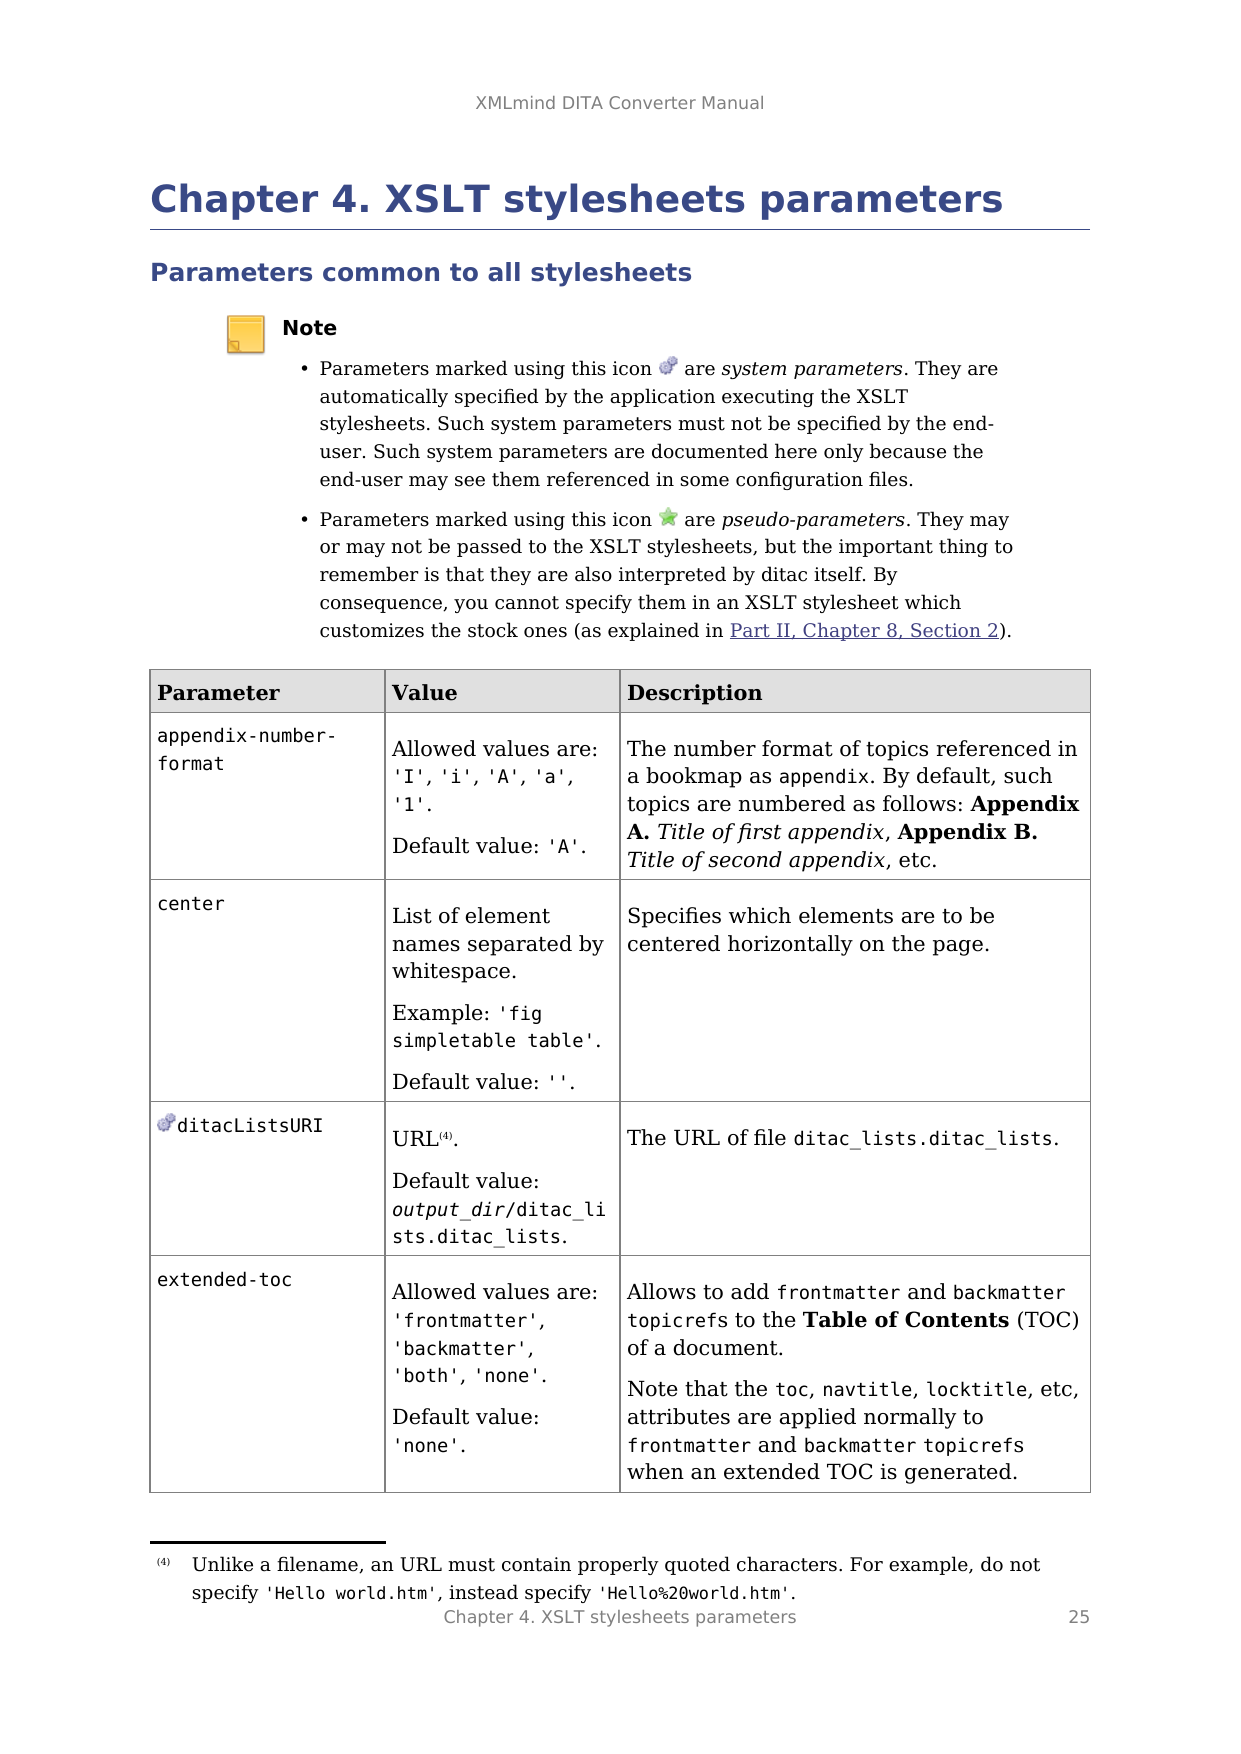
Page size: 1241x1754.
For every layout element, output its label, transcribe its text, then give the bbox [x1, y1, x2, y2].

table_cell Allowed values are: 'I', 'i', 'A', 'a', '1'. Default value: 'A'. [386, 713, 619, 879]
table_cell The number format of topics referenced in a bookmap as appendix. By default, such topics are numbered as follows: Appendix A. Title of first appendix, Appendix B. Title of second appendix, etc. [621, 713, 1090, 879]
table_cell Allowed values are: 'frontmatter', 'backmatter', 'both', 'none'. Default value: 'none'. [386, 1256, 619, 1492]
picture [658, 506, 679, 527]
table_header Note Parameters marked using this icon are system parameters. They are automatically specified by the application executing the XSLT stylesheets. Such system parameters must not be specified by the end-user. Such system parameters are documented here only because the end-user may see them referenced in some configuration files. Parameters marked using this icon are pseudo-parameters. They may or may not be passed to the XSLT stylesheets, but the important thing to remember is that they are also interpreted by ditac itself. By consequence, you cannot specify them in an XSLT stylesheet which customizes the stock ones (as explained in Part II, Chapter 8, Section 2). [282, 315, 1015, 642]
picture [156, 1112, 177, 1133]
table_header Description [621, 670, 1090, 712]
table_cell Allows to add frontmatter and backmatter topicrefs to the Table of Contents (TOC) of a document. Note that the toc, navtitle, locktitle, etc, attributes are applied normally to frontmatter and backmatter topicrefs when an extended TOC is generated. [621, 1256, 1090, 1492]
table_cell ditacListsURI [151, 1102, 384, 1255]
table_cell URL(4). Default value: output_dir/ditac_lists.ditac_lists. [386, 1102, 619, 1255]
table_cell center [151, 880, 384, 1101]
subtitle Chapter 4. XSLT stylesheets parameters [150, 178, 1090, 229]
table_cell The URL of file ditac_lists.ditac_lists. [621, 1102, 1090, 1255]
table_cell List of element names separated by whitespace. Example: 'fig simpletable table'. Default value: ''. [386, 880, 619, 1101]
table_cell appendix-number-format [151, 713, 384, 879]
table_cell Specifies which elements are to be centered horizontally on the page. [621, 880, 1090, 1101]
table_header [225, 315, 282, 642]
text Parameters common to all stylesheets [150, 258, 1090, 287]
table_cell extended-toc [151, 1256, 384, 1492]
table_header Value [386, 670, 619, 712]
picture [658, 355, 679, 376]
picture [225, 315, 267, 357]
table_header Parameter [151, 670, 384, 712]
